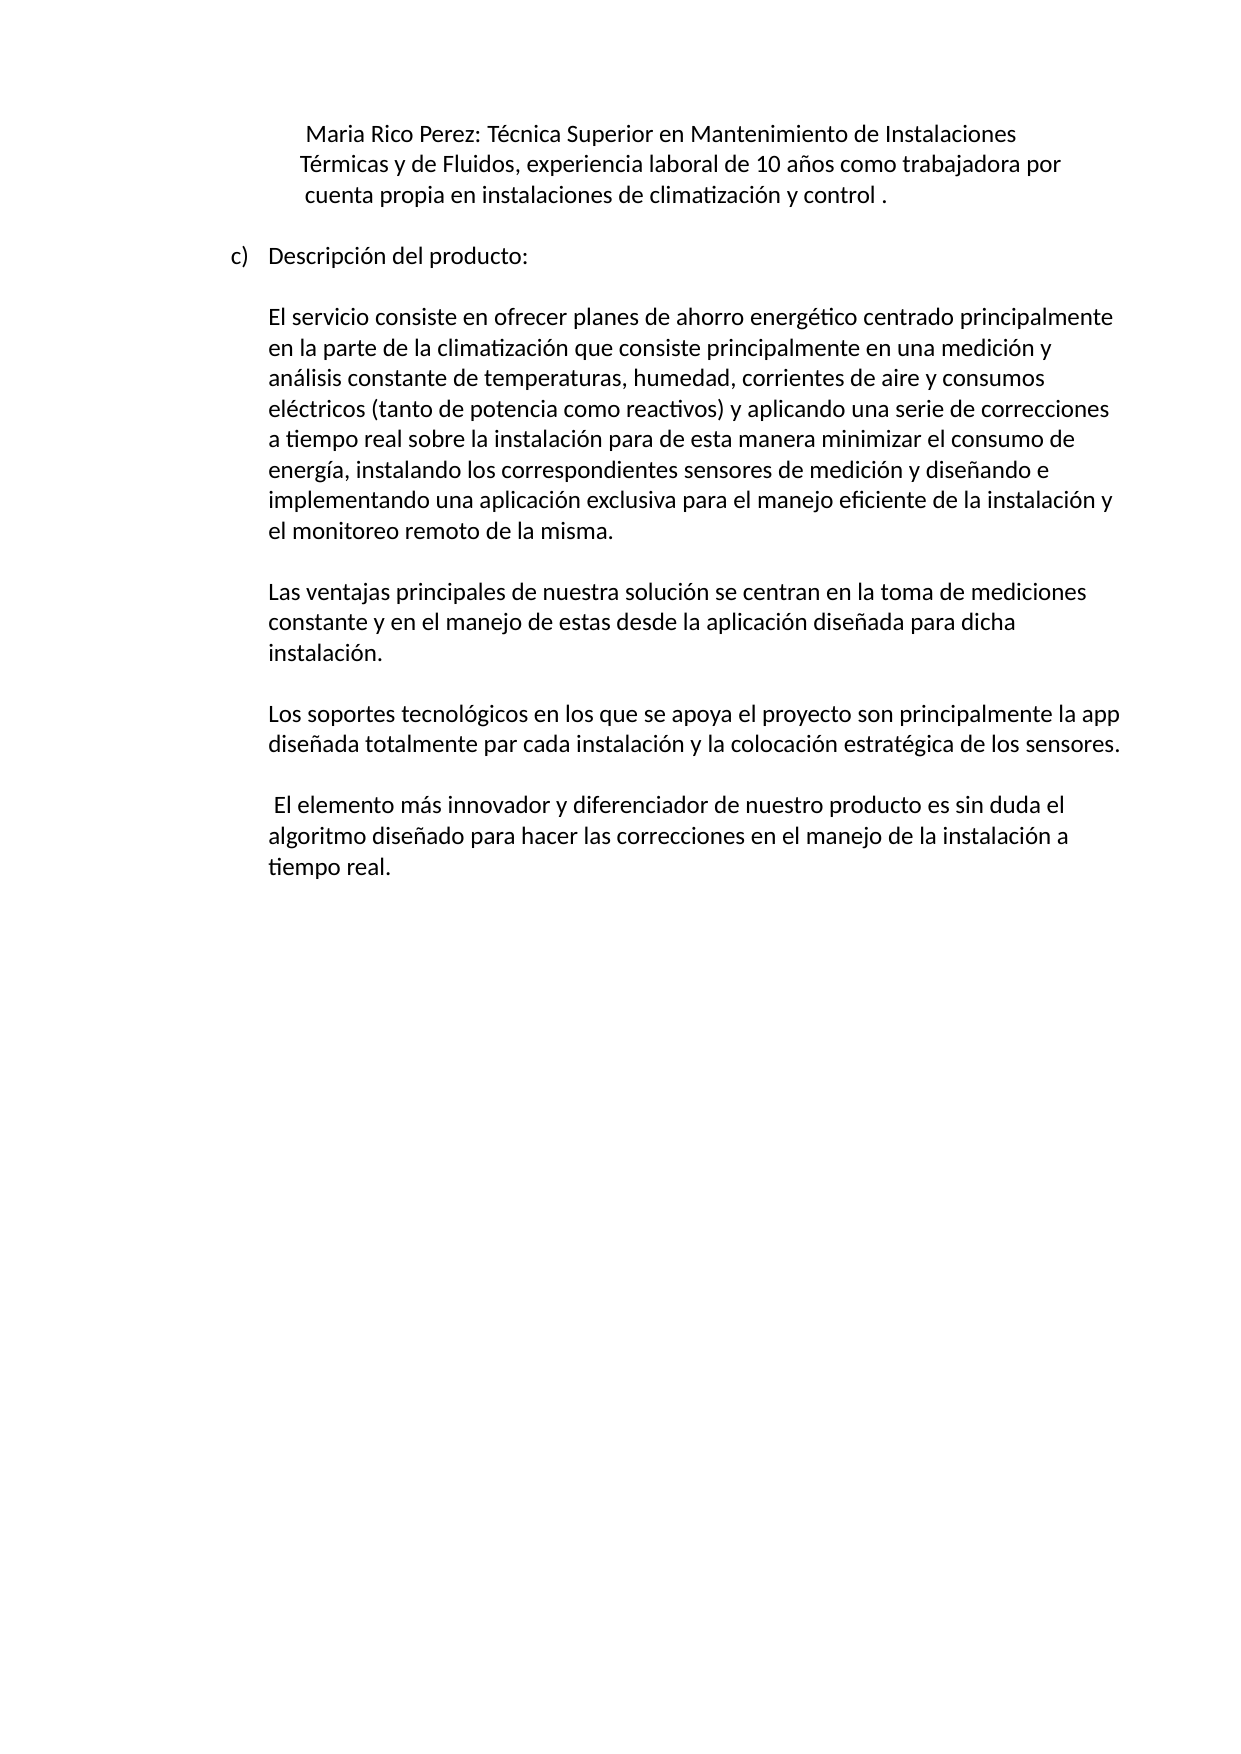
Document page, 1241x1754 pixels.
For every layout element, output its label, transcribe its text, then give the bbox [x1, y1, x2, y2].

list Las ventajas principales de nuestra solución se centran en la toma de mediciones [231, 576, 1122, 606]
list constante y en el manejo de estas desde la aplicación diseñada para dicha instalación. [231, 606, 1122, 667]
text Maria Rico Perez: Técnica Superior en Mantenimiento de Instalaciones [118, 118, 1122, 149]
list El elemento más innovador y diferenciador de nuestro producto es sin duda el algoritmo diseñado para hacer las correcciones en el manejo de la instalación a tiempo real. [231, 789, 1122, 881]
list Los soportes tecnológicos en los que se apoya el proyecto son principalmente la app [231, 698, 1122, 728]
text Térmicas y de Fluidos, experiencia laboral de 10 años como trabajadora por [118, 149, 1122, 179]
text cuenta propia en instalaciones de climatización y control . [118, 179, 1122, 210]
list El servicio consiste en ofrecer planes de ahorro energético centrado principalmente en la parte de la climatización que consiste principalmente en una medición y análisis constante de temperaturas, humedad, corrientes de aire y consumos eléctricos (tanto de potencia como reactivos) y aplicando una serie de correcciones a tiempo real sobre la instalación para de esta manera minimizar el consumo de energía, instalando los correspondientes sensores de medición y diseñando e implementando una aplicación exclusiva para el manejo eficiente de la instalación y el monitoreo remoto de la misma. [231, 301, 1122, 545]
list Descripción del producto: [231, 240, 1122, 271]
list diseñada totalmente par cada instalación y la colocación estratégica de los sensores. [231, 728, 1122, 759]
